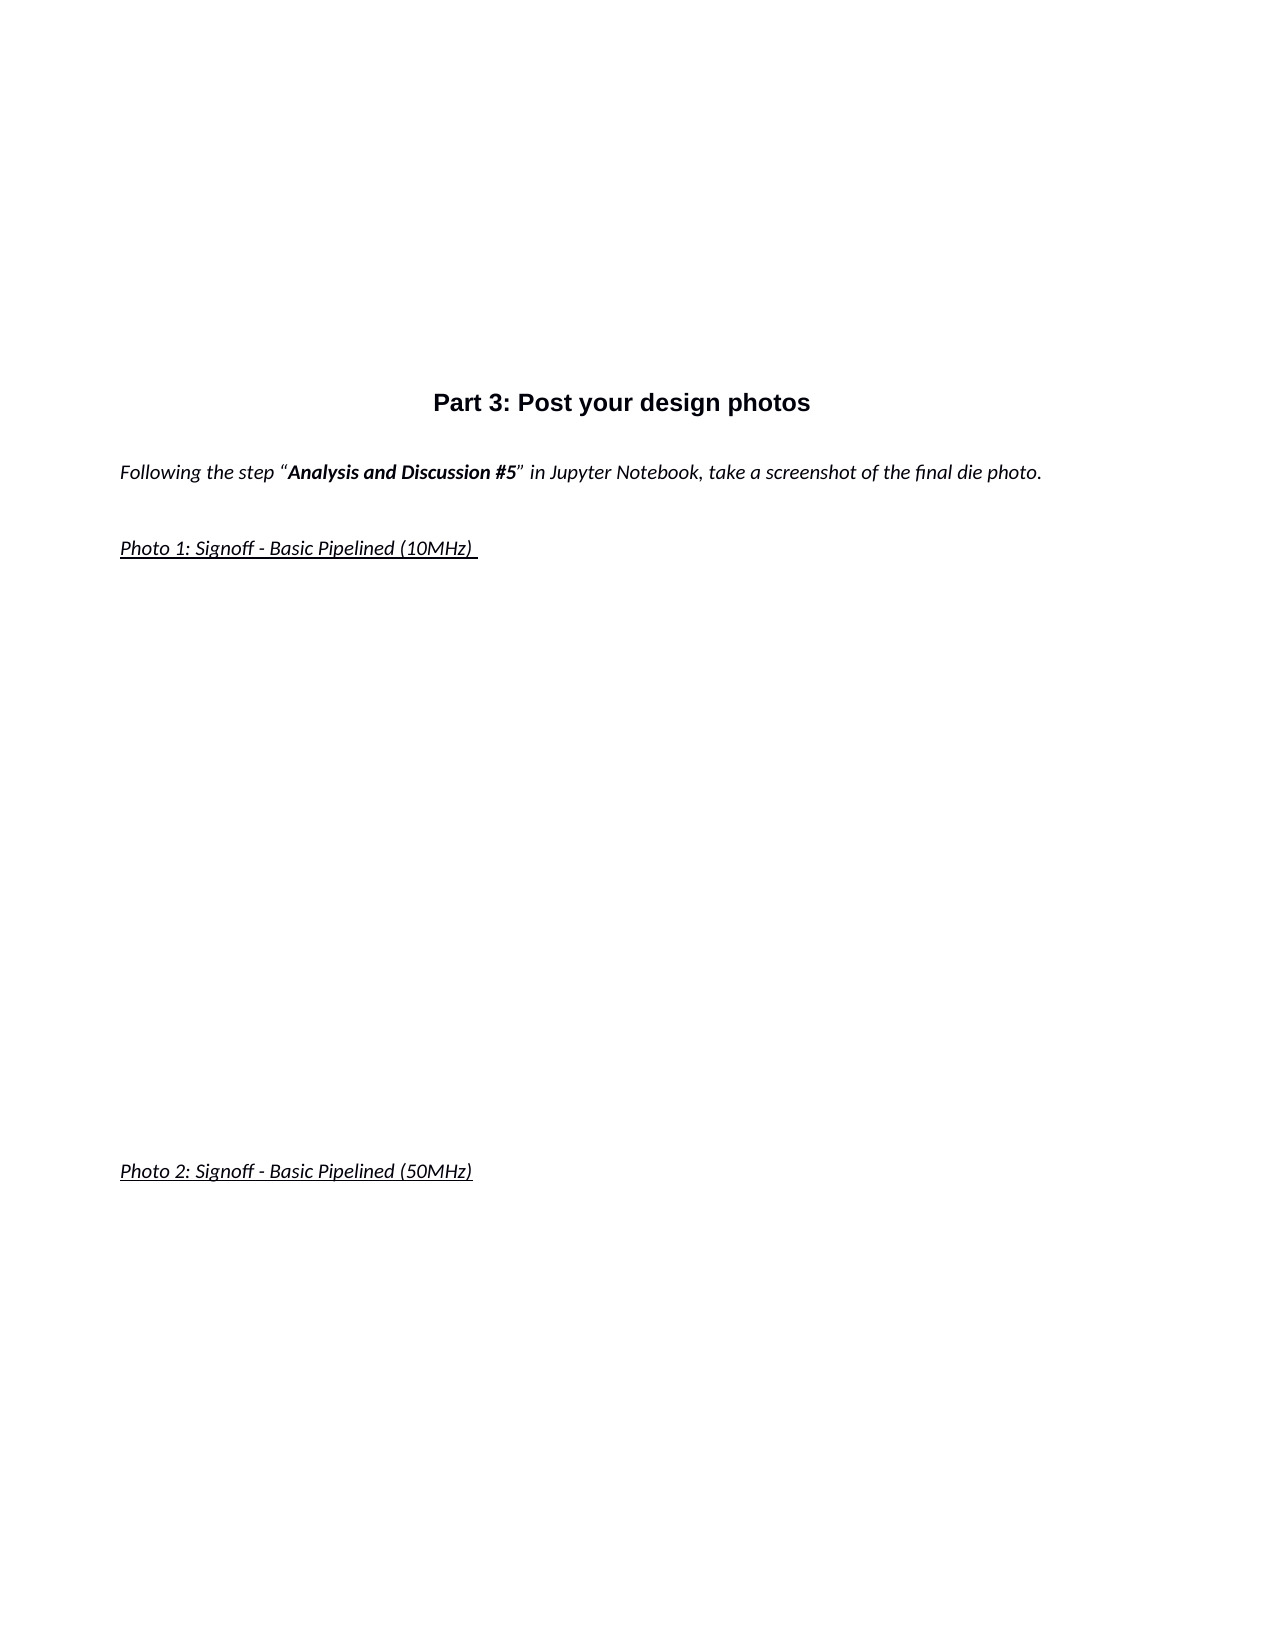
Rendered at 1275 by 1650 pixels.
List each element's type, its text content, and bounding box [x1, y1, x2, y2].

text Part 3: Post your design photos [120, 388, 1124, 417]
text Photo 1: Signoff - Basic Pipelined (10MHz) [120, 536, 1124, 561]
text Photo 2: Signoff - Basic Pipelined (50MHz) [120, 1158, 1124, 1183]
text Following the step “Analysis and Discussion #5” in Jupyter Notebook, take a screenshot of the final die photo. [120, 459, 1124, 485]
